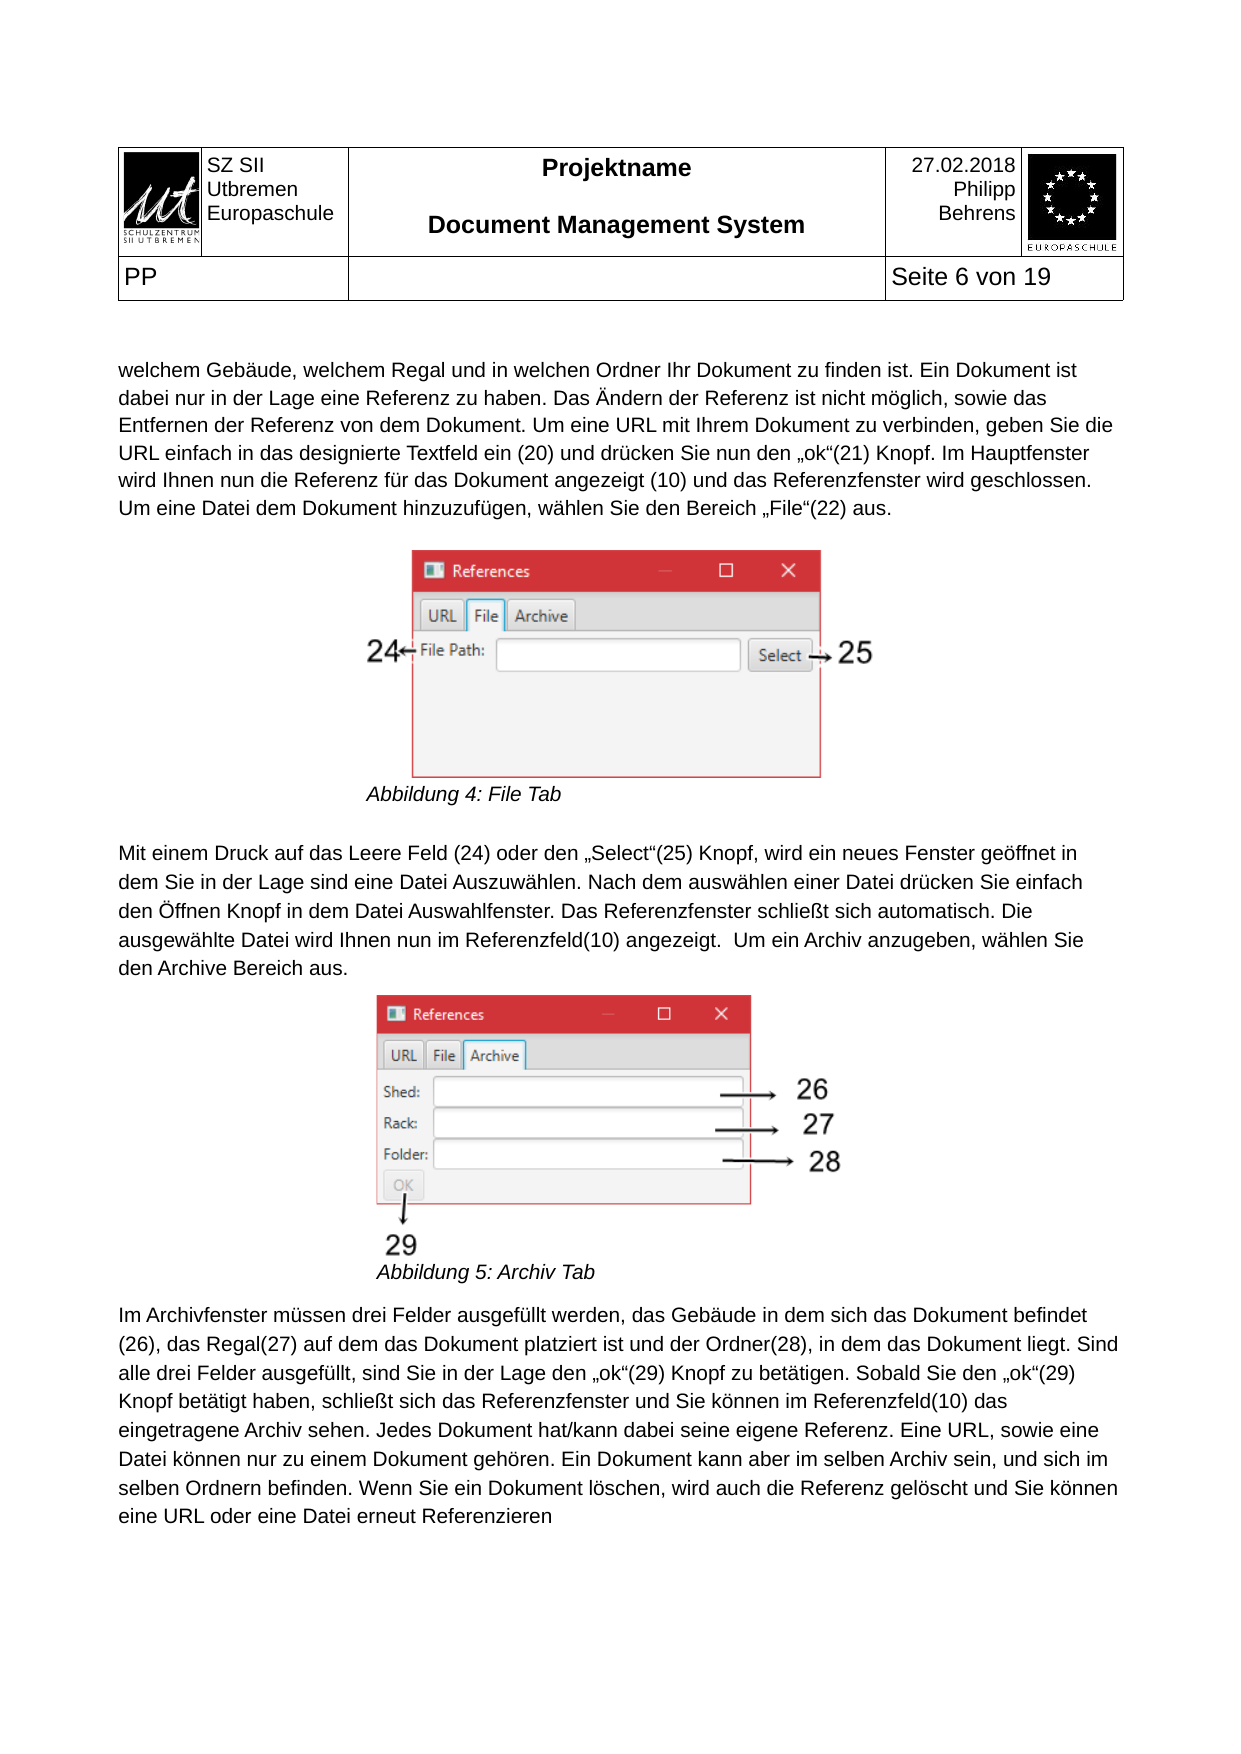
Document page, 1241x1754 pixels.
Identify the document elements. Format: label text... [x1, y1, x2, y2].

picture [1027, 152, 1117, 251]
text Mit einem Druck auf das Leere Feld (24) oder den „Select“(25) Knopf, wird ein neues Fenster geöffnet in dem Sie in der Lage sind eine Datei Auszuwählen. Nach dem auswählen einer Datei drücken Sie einfach den Öffnen Knopf in dem Datei Auswahlfenster. Das Referenzfenster schließt sich automatisch. Die ausgewählte Datei wird Ihnen nun im Referenzfeld(10) angezeigt. Um ein Archiv anzugeben, wählen Sie den Archive Bereich aus. [118, 841, 1122, 980]
text Im Archivfenster müssen drei Felder ausgefüllt werden, das Gebäude in dem sich das Dokument befindet (26), das Regal(27) auf dem das Dokument platziert ist und der Ordner(28), in dem das Dokument liegt. Sind alle drei Felder ausgefüllt, sind Sie in der Lage den „ok“(29) Knopf zu betätigen. Sobald Sie den „ok“(29) Knopf betätigt haben, schließt sich das Referenzfenster und Sie können im Referenzfeld(10) das eingetragene Archiv sehen. Jedes Dokument hat/kann dabei seine eigene Referenz. Eine URL, sowie eine Datei können nur zu einem Dokument gehören. Ein Dokument kann aber im selben Archiv sein, und sich im selben Ordnern befinden. Wenn Sie ein Dokument löschen, wird auch die Referenz gelöscht und Sie können eine URL oder eine Datei erneut Referenzieren [118, 1303, 1122, 1528]
text Abbildung 4: File Tab [366, 778, 874, 806]
text Abbildung 5: Archiv Tab [377, 1257, 842, 1284]
text welchem Gebäude, welchem Regal und in welchen Ordner Ihr Dokument zu finden ist. Ein Dokument ist dabei nur in der Lage eine Referenz zu haben. Das Ändern der Referenz ist nicht möglich, sowie das Entfernen der Referenz von dem Dokument. Um eine URL mit Ihrem Dokument zu verbinden, geben Sie die URL einfach in das designierte Textfeld ein (20) und drücken Sie nun den „ok“(21) Knopf. Im Hauptfenster wird Ihnen nun die Referenz für das Dokument angezeigt (10) und das Referenzfenster wird geschlossen. Um eine Datei dem Dokument hinzuzufügen, wählen Sie den Bereich „File“(22) aus. [118, 358, 1122, 520]
picture [123, 152, 200, 243]
picture [366, 550, 874, 778]
picture [376, 995, 842, 1257]
